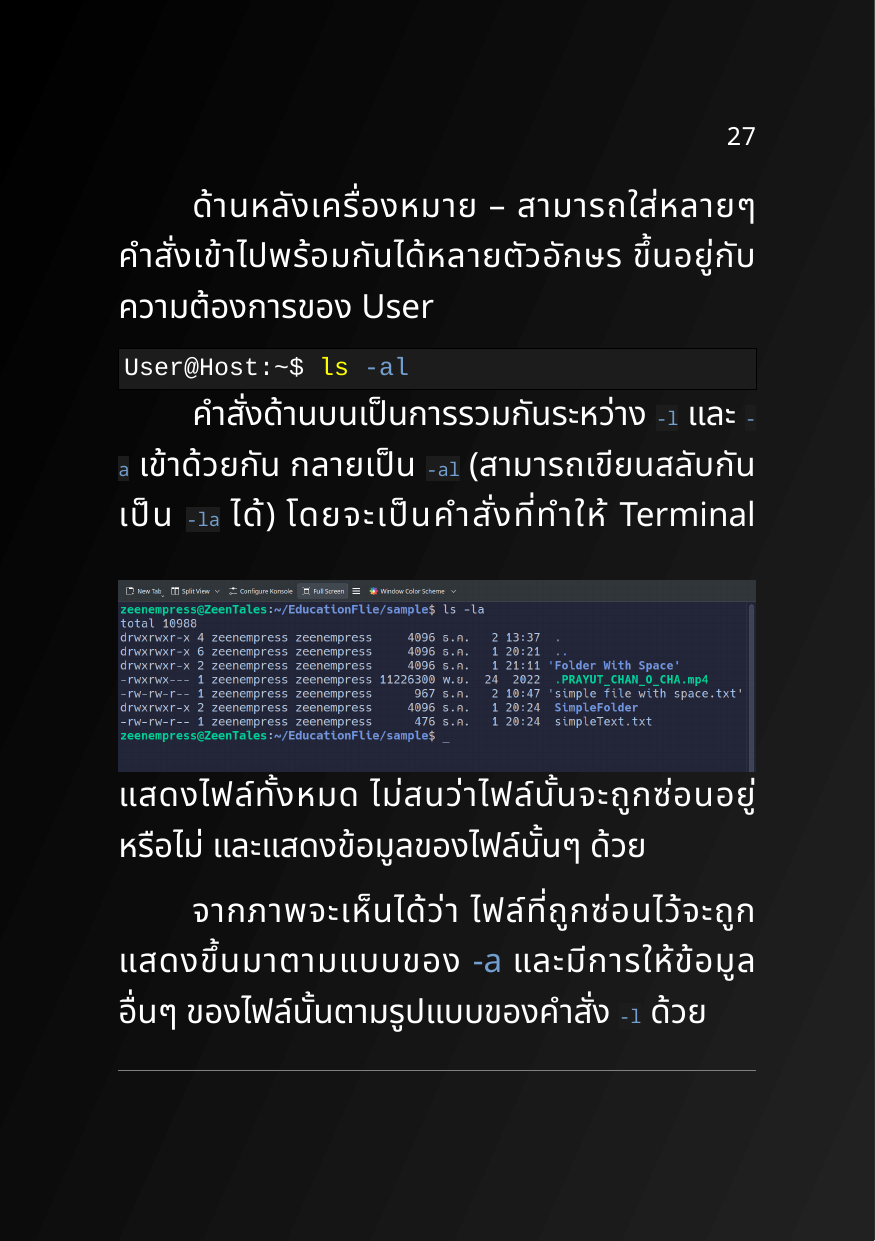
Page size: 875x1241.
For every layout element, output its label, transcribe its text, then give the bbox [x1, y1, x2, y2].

text คำสั่งด้านบนเป็นการรวมกันระหว่าง -l และ -a เข้าด้วยกัน กลายเป็น -al (สามารถเขียนสลับกันเป็น -la ได้) โดยจะเป็นคำสั่งที่ทำให้ Terminal [118, 390, 756, 580]
table_header User@Host:~$ ls -al [119, 349, 756, 389]
text แสดงไฟล์ทั้งหมด ไม่สนว่าไฟล์นั้นจะถูกซ่อนอยู่หรือไม่ และแสดงข้อมูลของไฟล์นั้นๆ ด้วย [118, 772, 756, 872]
picture [118, 580, 756, 772]
text ด้านหลังเครื่องหมาย – สามารถใส่หลายๆ คำสั่งเข้าไปพร้อมกันได้หลายตัวอักษร ขึ้นอยู่กับความต้องการของ User [118, 182, 756, 333]
text จากภาพจะเห็นได้ว่า ไฟล์ที่ถูกซ่อนไว้จะถูกแสดงขึ้นมาตามแบบของ -a และมีการให้ข้อมูลอื่นๆ ของไฟล์นั้นตามรูปแบบของคำสั่ง -l ด้วย [118, 887, 756, 1038]
